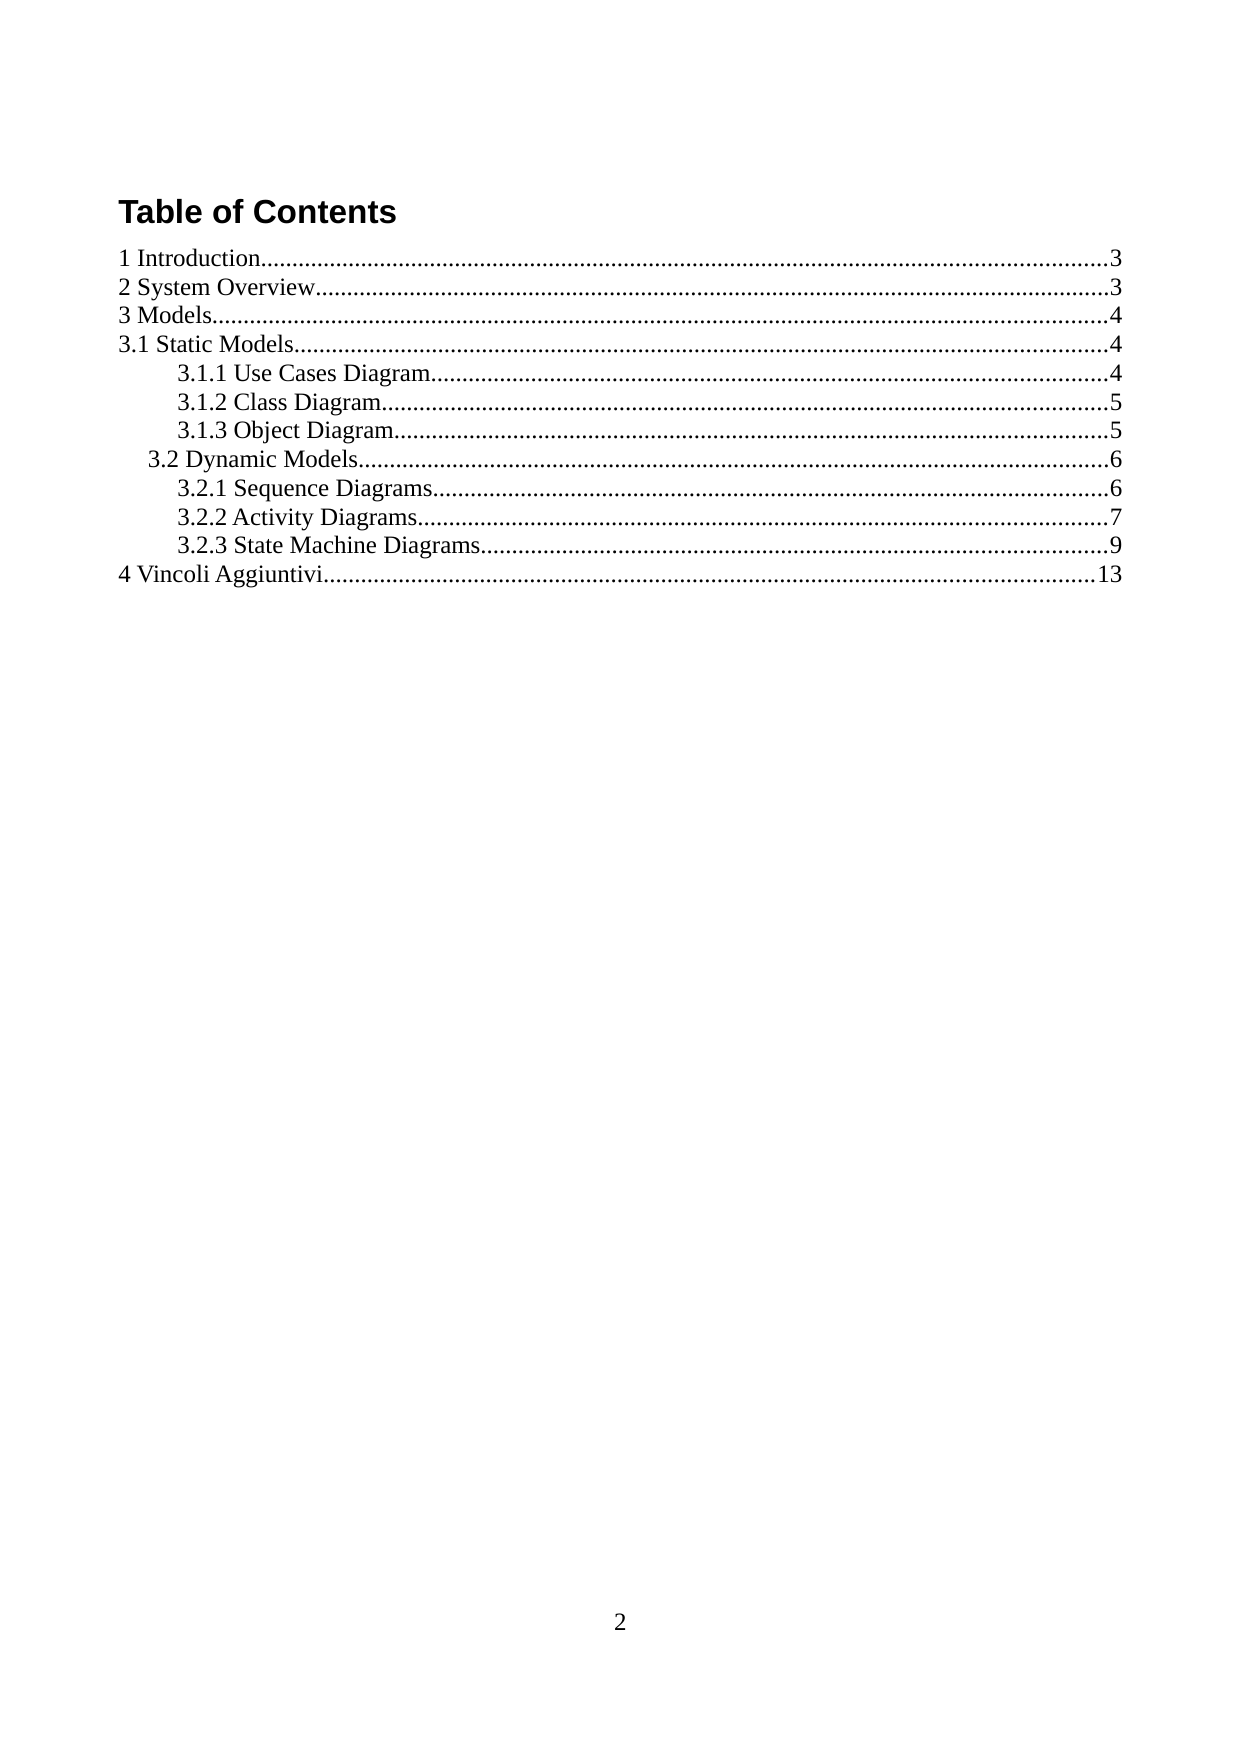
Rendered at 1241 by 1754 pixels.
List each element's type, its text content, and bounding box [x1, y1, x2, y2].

text 3.1.2 Class Diagram 5 [177, 387, 1122, 416]
text 1 Introduction 3 [118, 243, 1122, 272]
text 3.1.1 Use Cases Diagram 4 [177, 358, 1122, 387]
text 3.2.3 State Machine Diagrams 9 [177, 531, 1122, 559]
subtitle Table of Contents [118, 192, 1122, 231]
text 4 Vincoli Aggiuntivi 13 [118, 559, 1122, 588]
text 3.2.1 Sequence Diagrams 6 [177, 473, 1122, 502]
text 3.1 Static Models 4 [118, 329, 1122, 358]
text 3.1.3 Object Diagram 5 [177, 416, 1122, 444]
text 2 System Overview 3 [118, 272, 1122, 301]
text 3.2 Dynamic Models 6 [148, 444, 1122, 473]
text 3.2.2 Activity Diagrams 7 [177, 502, 1122, 531]
text 3 Models 4 [118, 301, 1122, 329]
